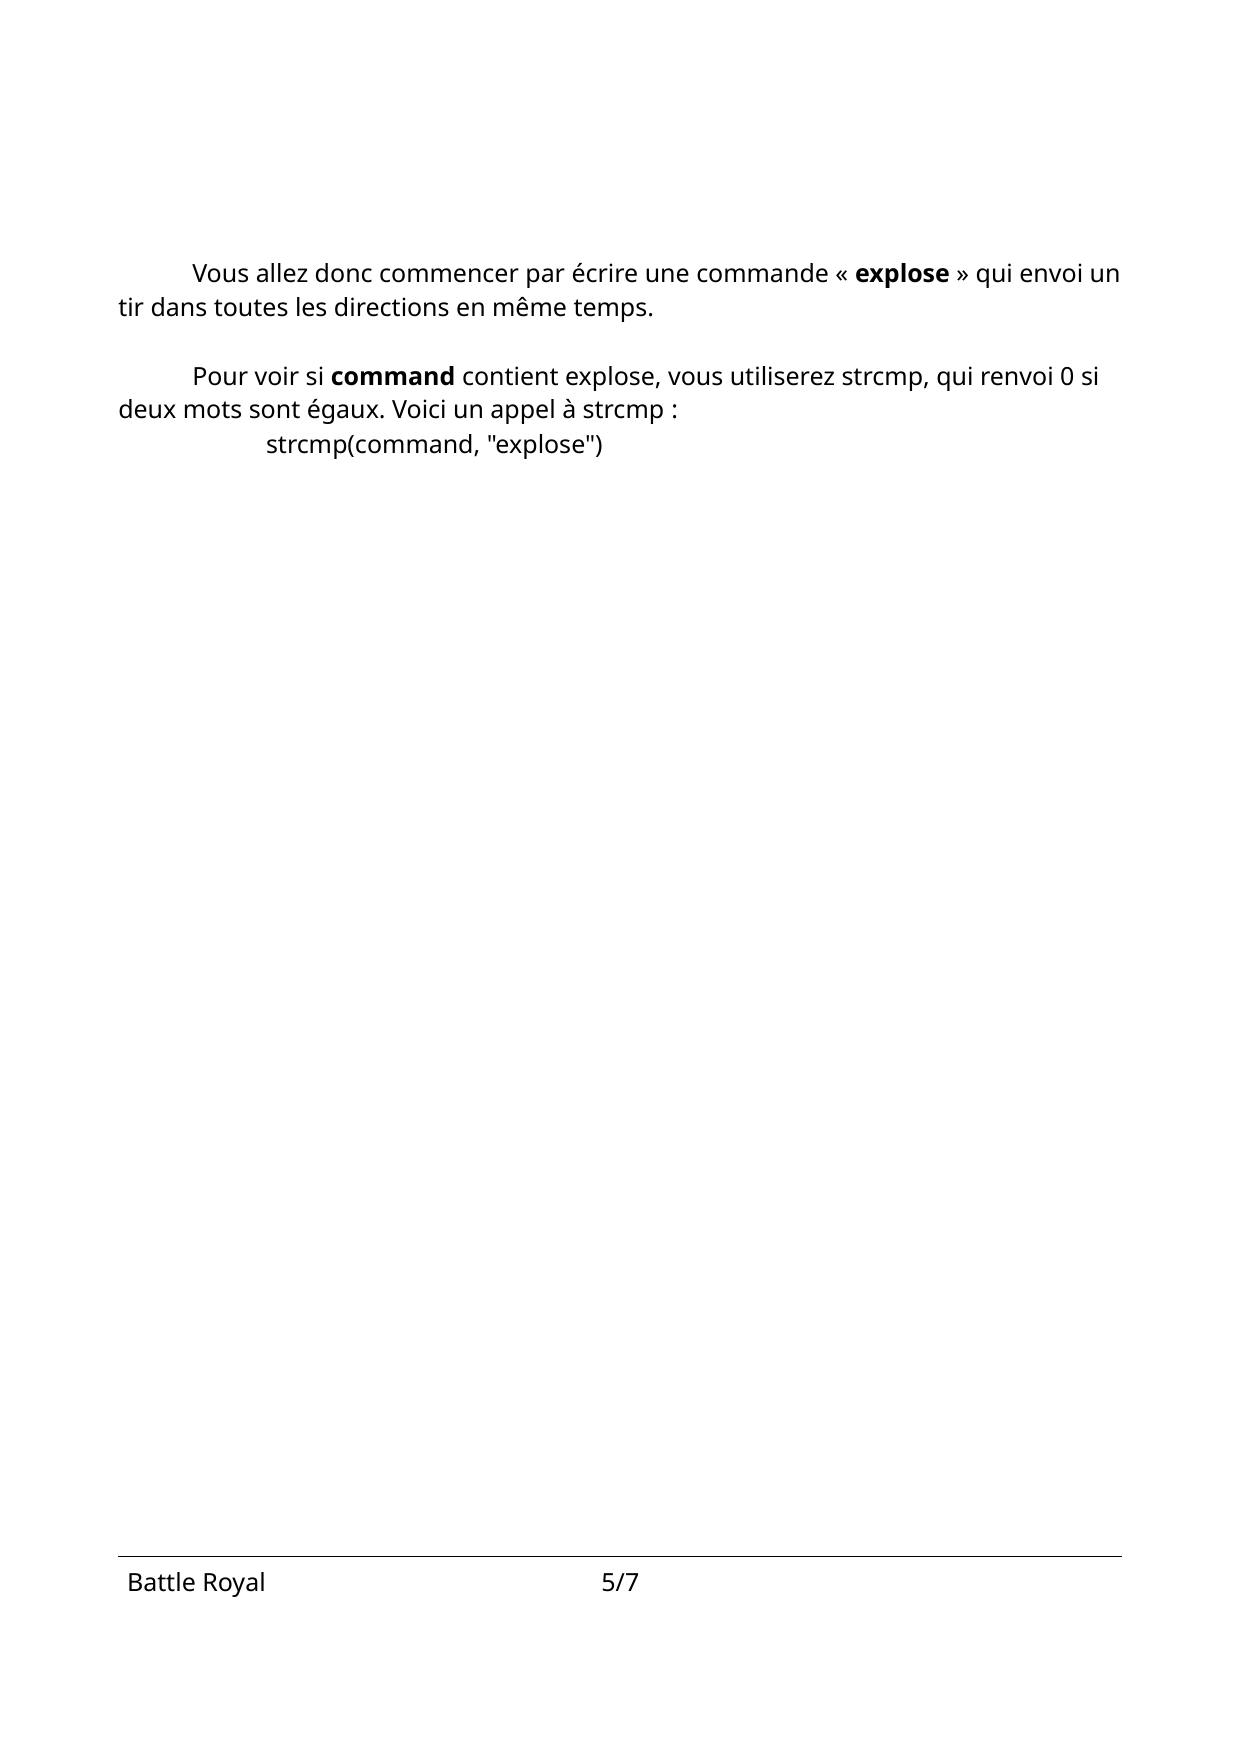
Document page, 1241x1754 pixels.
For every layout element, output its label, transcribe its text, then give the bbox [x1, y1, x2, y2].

text strcmp(command, "explose") [118, 426, 1122, 460]
text Pour voir si command contient explose, vous utiliserez strcmp, qui renvoi 0 si deux mots sont égaux. Voici un appel à strcmp : [118, 358, 1122, 426]
text Vous allez donc commencer par écrire une commande « explose » qui envoi un tir dans toutes les directions en même temps. [118, 256, 1122, 324]
